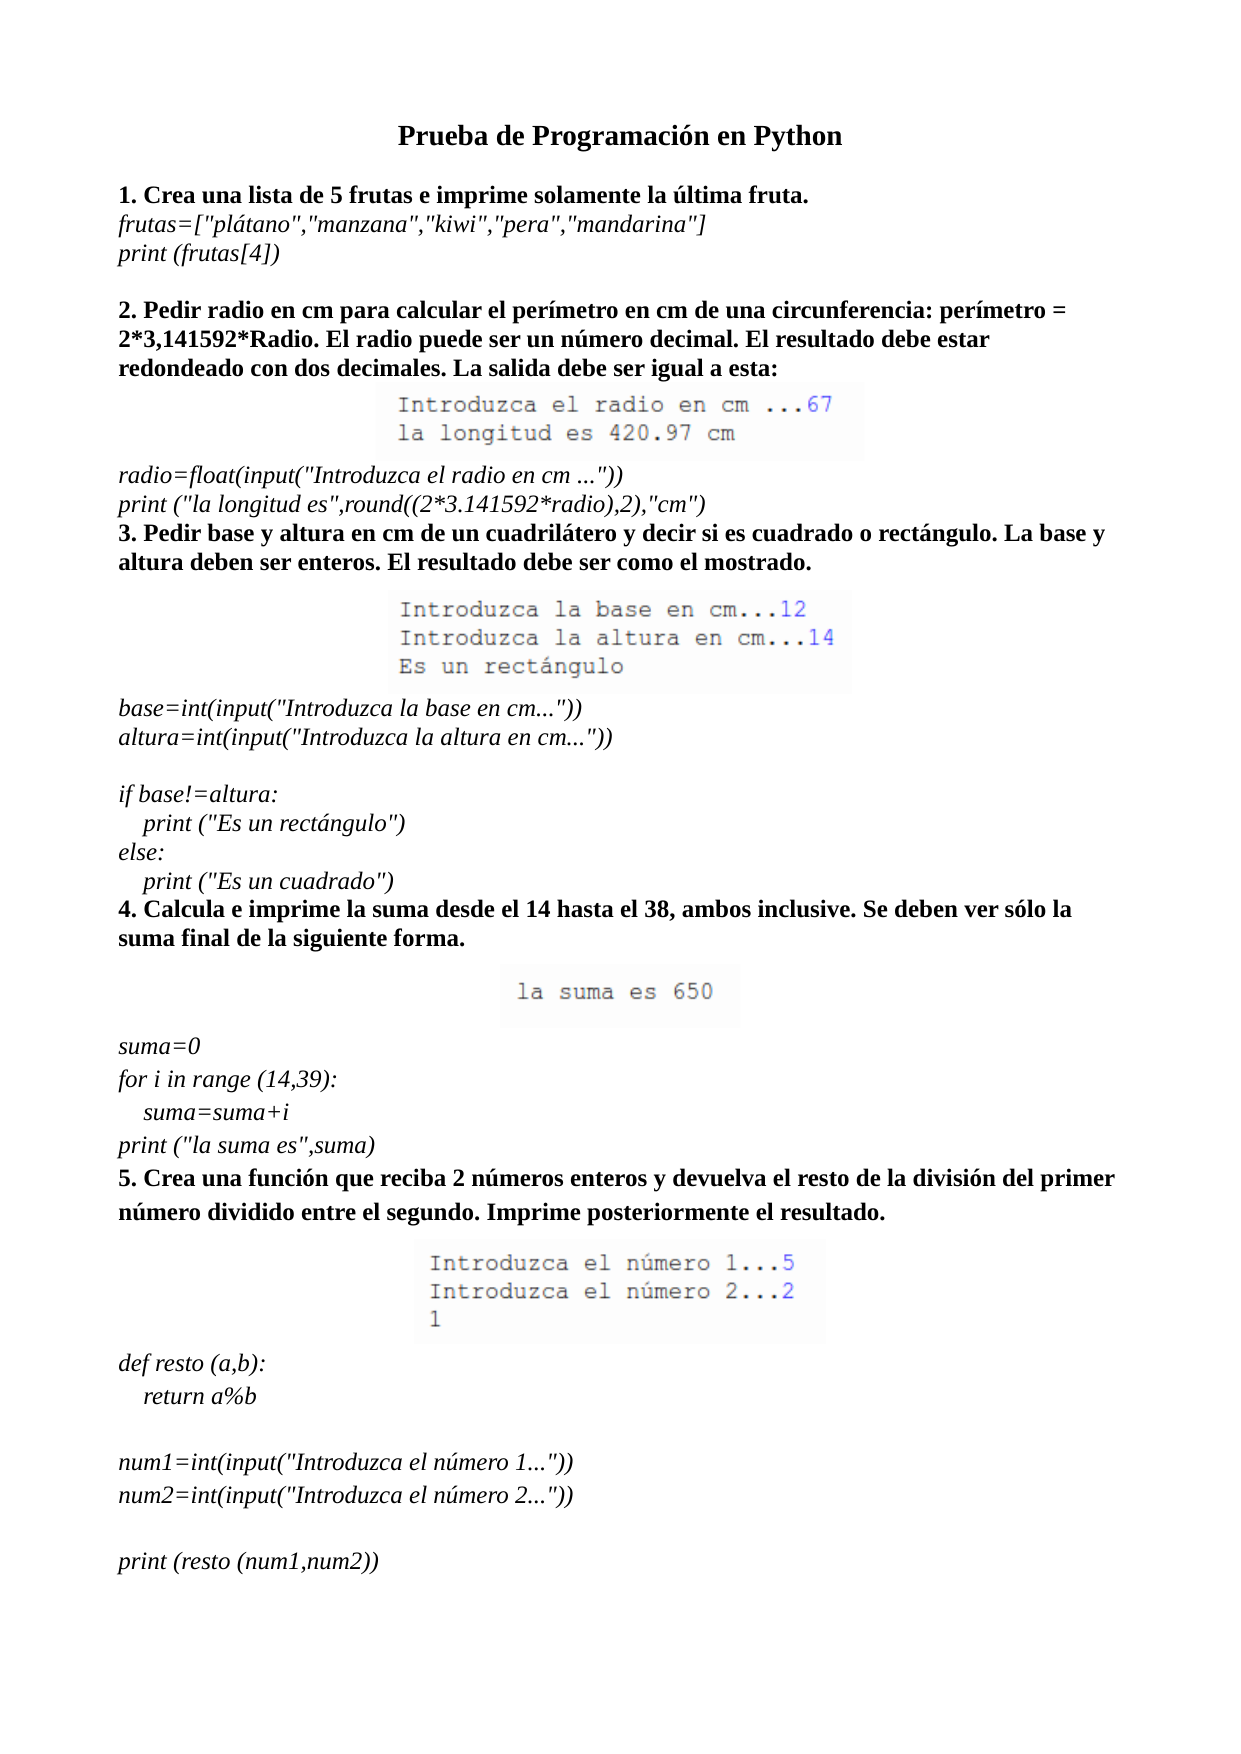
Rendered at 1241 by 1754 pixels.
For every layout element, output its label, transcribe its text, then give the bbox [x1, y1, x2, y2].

text print (frutas[4]) [118, 238, 1122, 267]
text suma=0 [118, 952, 1122, 1060]
text 4. Calcula e imprime la suma desde el 14 hasta el 38, ambos inclusive. Se deben ver sólo la suma final de la siguiente forma. [118, 894, 1122, 952]
text print ("la suma es",suma) [118, 1131, 1122, 1159]
text return a%b [118, 1381, 1122, 1410]
text base=int(input("Introduzca la base en cm...")) [118, 575, 1122, 722]
text else: [118, 837, 1122, 866]
text 2. Pedir radio en cm para calcular el perímetro en cm de una circunferencia: perímetro = 2*3,141592*Radio. El radio puede ser un número decimal. El resultado debe estar redondeado con dos decimales. La salida debe ser igual a esta: [118, 295, 1122, 382]
text num1=int(input("Introduzca el número 1...")) [118, 1447, 1122, 1476]
text suma=suma+i [118, 1097, 1122, 1126]
text altura=int(input("Introduzca la altura en cm...")) [118, 722, 1122, 751]
picture [413, 1239, 827, 1344]
text Prueba de Programación en Python [118, 118, 1122, 152]
text print (resto (num1,num2)) [118, 1546, 1122, 1575]
text print ("Es un rectángulo") [118, 808, 1122, 837]
text if base!=altura: [118, 779, 1122, 808]
picture [388, 590, 853, 694]
text 5. Crea una función que reciba 2 números enteros y devuelva el resto de la división del primer número dividido entre el segundo. Imprime posteriormente el resultado. [118, 1163, 1122, 1225]
text 1. Crea una lista de 5 frutas e imprime solamente la última fruta. [118, 180, 1122, 209]
picture [499, 964, 741, 1028]
text 3. Pedir base y altura en cm de un cuadrilátero y decir si es cuadrado o rectángulo. La base y altura deben ser enteros. El resultado debe ser como el mostrado. [118, 518, 1122, 575]
text print ("la longitud es",round((2*3.141592*radio),2),"cm") [118, 489, 1122, 518]
text num2=int(input("Introduzca el número 2...")) [118, 1480, 1122, 1509]
picture [375, 382, 865, 461]
text radio=float(input("Introduzca el radio en cm ...")) [118, 382, 1122, 489]
text def resto (a,b): [118, 1229, 1122, 1377]
text frutas=["plátano","manzana","kiwi","pera","mandarina"] [118, 209, 1122, 238]
text print ("Es un cuadrado") [118, 866, 1122, 894]
text for i in range (14,39): [118, 1064, 1122, 1093]
